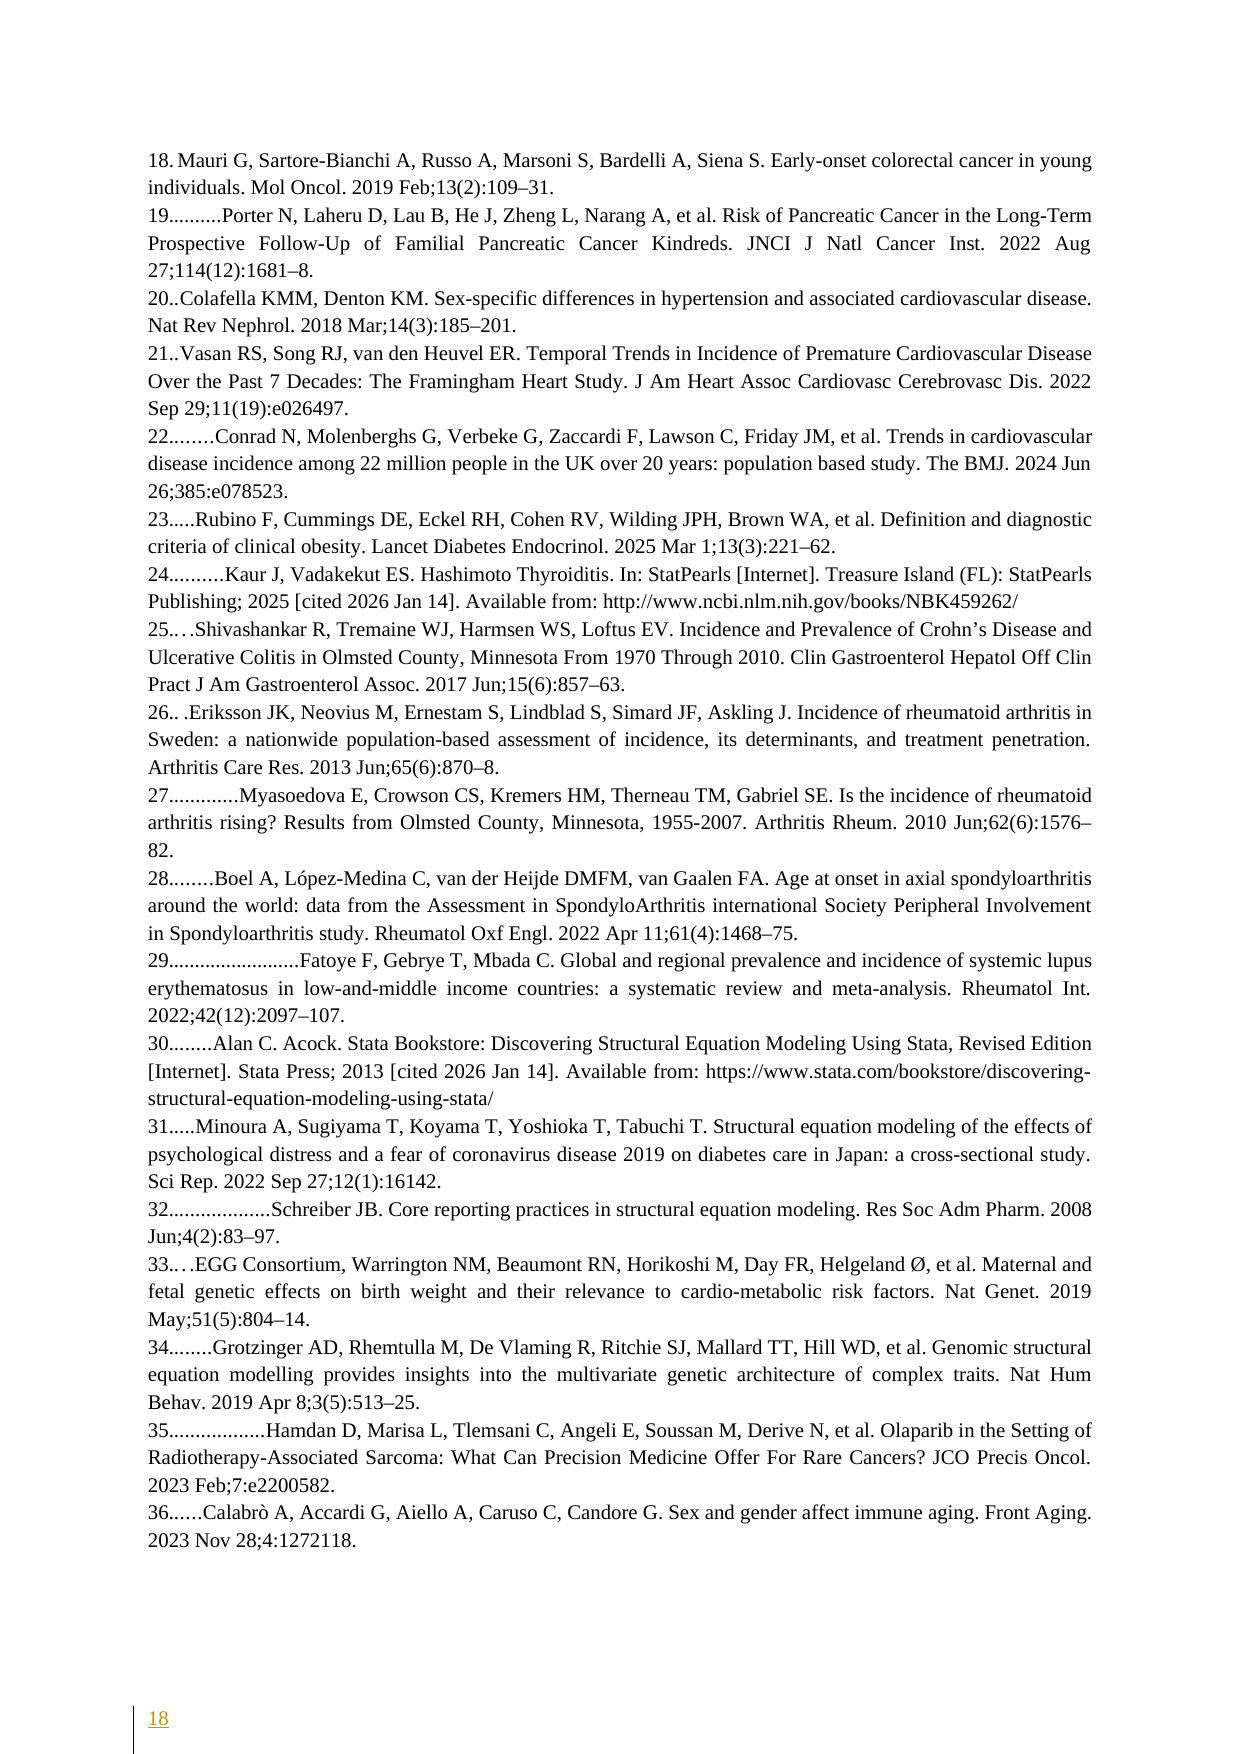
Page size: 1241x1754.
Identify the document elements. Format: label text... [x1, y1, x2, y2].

text 21. Vasan RS, Song RJ, van den Heuvel ER. Temporal Trends in Incidence of Premature Cardiovascular Disease Over the Past 7 Decades: The Framingham Heart Study. J Am Heart Assoc Cardiovasc Cerebrovasc Dis. 2022 Sep 29;11(19):e026497. [148, 341, 1092, 420]
text 23. Rubino F, Cummings DE, Eckel RH, Cohen RV, Wilding JPH, Brown WA, et al. Definition and diagnostic criteria of clinical obesity. Lancet Diabetes Endocrinol. 2025 Mar 1;13(3):221–62. [148, 507, 1092, 558]
text 36. Calabrò A, Accardi G, Aiello A, Caruso C, Candore G. Sex and gender affect immune aging. Front Aging. 2023 Nov 28;4:1272118. [148, 1500, 1092, 1552]
text 18. Mauri G, Sartore‐Bianchi A, Russo A, Marsoni S, Bardelli A, Siena S. Early‐onset colorectal cancer in young individuals. Mol Oncol. 2019 Feb;13(2):109–31. [148, 148, 1092, 199]
text 30. Alan C. Acock. Stata Bookstore: Discovering Structural Equation Modeling Using Stata, Revised Edition [Internet]. Stata Press; 2013 [cited 2026 Jan 14]. Available from: https://www.stata.com/bookstore/discovering-structural-equation-modeling-using-stata/ [148, 1031, 1092, 1110]
text 28. Boel A, López-Medina C, van der Heijde DMFM, van Gaalen FA. Age at onset in axial spondyloarthritis around the world: data from the Assessment in SpondyloArthritis international Society Peripheral Involvement in Spondyloarthritis study. Rheumatol Oxf Engl. 2022 Apr 11;61(4):1468–75. [148, 865, 1092, 945]
text 26. Eriksson JK, Neovius M, Ernestam S, Lindblad S, Simard JF, Askling J. Incidence of rheumatoid arthritis in Sweden: a nationwide population-based assessment of incidence, its determinants, and treatment penetration. Arthritis Care Res. 2013 Jun;65(6):870–8. [148, 700, 1092, 779]
text 34. Grotzinger AD, Rhemtulla M, De Vlaming R, Ritchie SJ, Mallard TT, Hill WD, et al. Genomic structural equation modelling provides insights into the multivariate genetic architecture of complex traits. Nat Hum Behav. 2019 Apr 8;3(5):513–25. [148, 1335, 1092, 1414]
text 35. Hamdan D, Marisa L, Tlemsani C, Angeli E, Soussan M, Derive N, et al. Olaparib in the Setting of Radiotherapy-Associated Sarcoma: What Can Precision Medicine Offer For Rare Cancers? JCO Precis Oncol. 2023 Feb;7:e2200582. [148, 1417, 1092, 1497]
text 25. Shivashankar R, Tremaine WJ, Harmsen WS, Loftus EV. Incidence and Prevalence of Crohn’s Disease and Ulcerative Colitis in Olmsted County, Minnesota From 1970 Through 2010. Clin Gastroenterol Hepatol Off Clin Pract J Am Gastroenterol Assoc. 2017 Jun;15(6):857–63. [148, 617, 1092, 696]
text 19. Porter N, Laheru D, Lau B, He J, Zheng L, Narang A, et al. Risk of Pancreatic Cancer in the Long-Term Prospective Follow-Up of Familial Pancreatic Cancer Kindreds. JNCI J Natl Cancer Inst. 2022 Aug 27;114(12):1681–8. [148, 203, 1092, 282]
text 20. Colafella KMM, Denton KM. Sex-specific differences in hypertension and associated cardiovascular disease. Nat Rev Nephrol. 2018 Mar;14(3):185–201. [148, 286, 1092, 337]
text 22. Conrad N, Molenberghs G, Verbeke G, Zaccardi F, Lawson C, Friday JM, et al. Trends in cardiovascular disease incidence among 22 million people in the UK over 20 years: population based study. The BMJ. 2024 Jun 26;385:e078523. [148, 424, 1092, 503]
text 27. Myasoedova E, Crowson CS, Kremers HM, Therneau TM, Gabriel SE. Is the incidence of rheumatoid arthritis rising? Results from Olmsted County, Minnesota, 1955-2007. Arthritis Rheum. 2010 Jun;62(6):1576–82. [148, 783, 1092, 862]
text 29. Fatoye F, Gebrye T, Mbada C. Global and regional prevalence and incidence of systemic lupus erythematosus in low-and-middle income countries: a systematic review and meta-analysis. Rheumatol Int. 2022;42(12):2097–107. [148, 948, 1092, 1027]
text 24. Kaur J, Vadakekut ES. Hashimoto Thyroiditis. In: StatPearls [Internet]. Treasure Island (FL): StatPearls Publishing; 2025 [cited 2026 Jan 14]. Available from: http://www.ncbi.nlm.nih.gov/books/NBK459262/ [148, 562, 1092, 613]
text 32. Schreiber JB. Core reporting practices in structural equation modeling. Res Soc Adm Pharm. 2008 Jun;4(2):83–97. [148, 1197, 1092, 1248]
text 31. Minoura A, Sugiyama T, Koyama T, Yoshioka T, Tabuchi T. Structural equation modeling of the effects of psychological distress and a fear of coronavirus disease 2019 on diabetes care in Japan: a cross-sectional study. Sci Rep. 2022 Sep 27;12(1):16142. [148, 1114, 1092, 1193]
text 33. EGG Consortium, Warrington NM, Beaumont RN, Horikoshi M, Day FR, Helgeland Ø, et al. Maternal and fetal genetic effects on birth weight and their relevance to cardio-metabolic risk factors. Nat Genet. 2019 May;51(5):804–14. [148, 1252, 1092, 1331]
